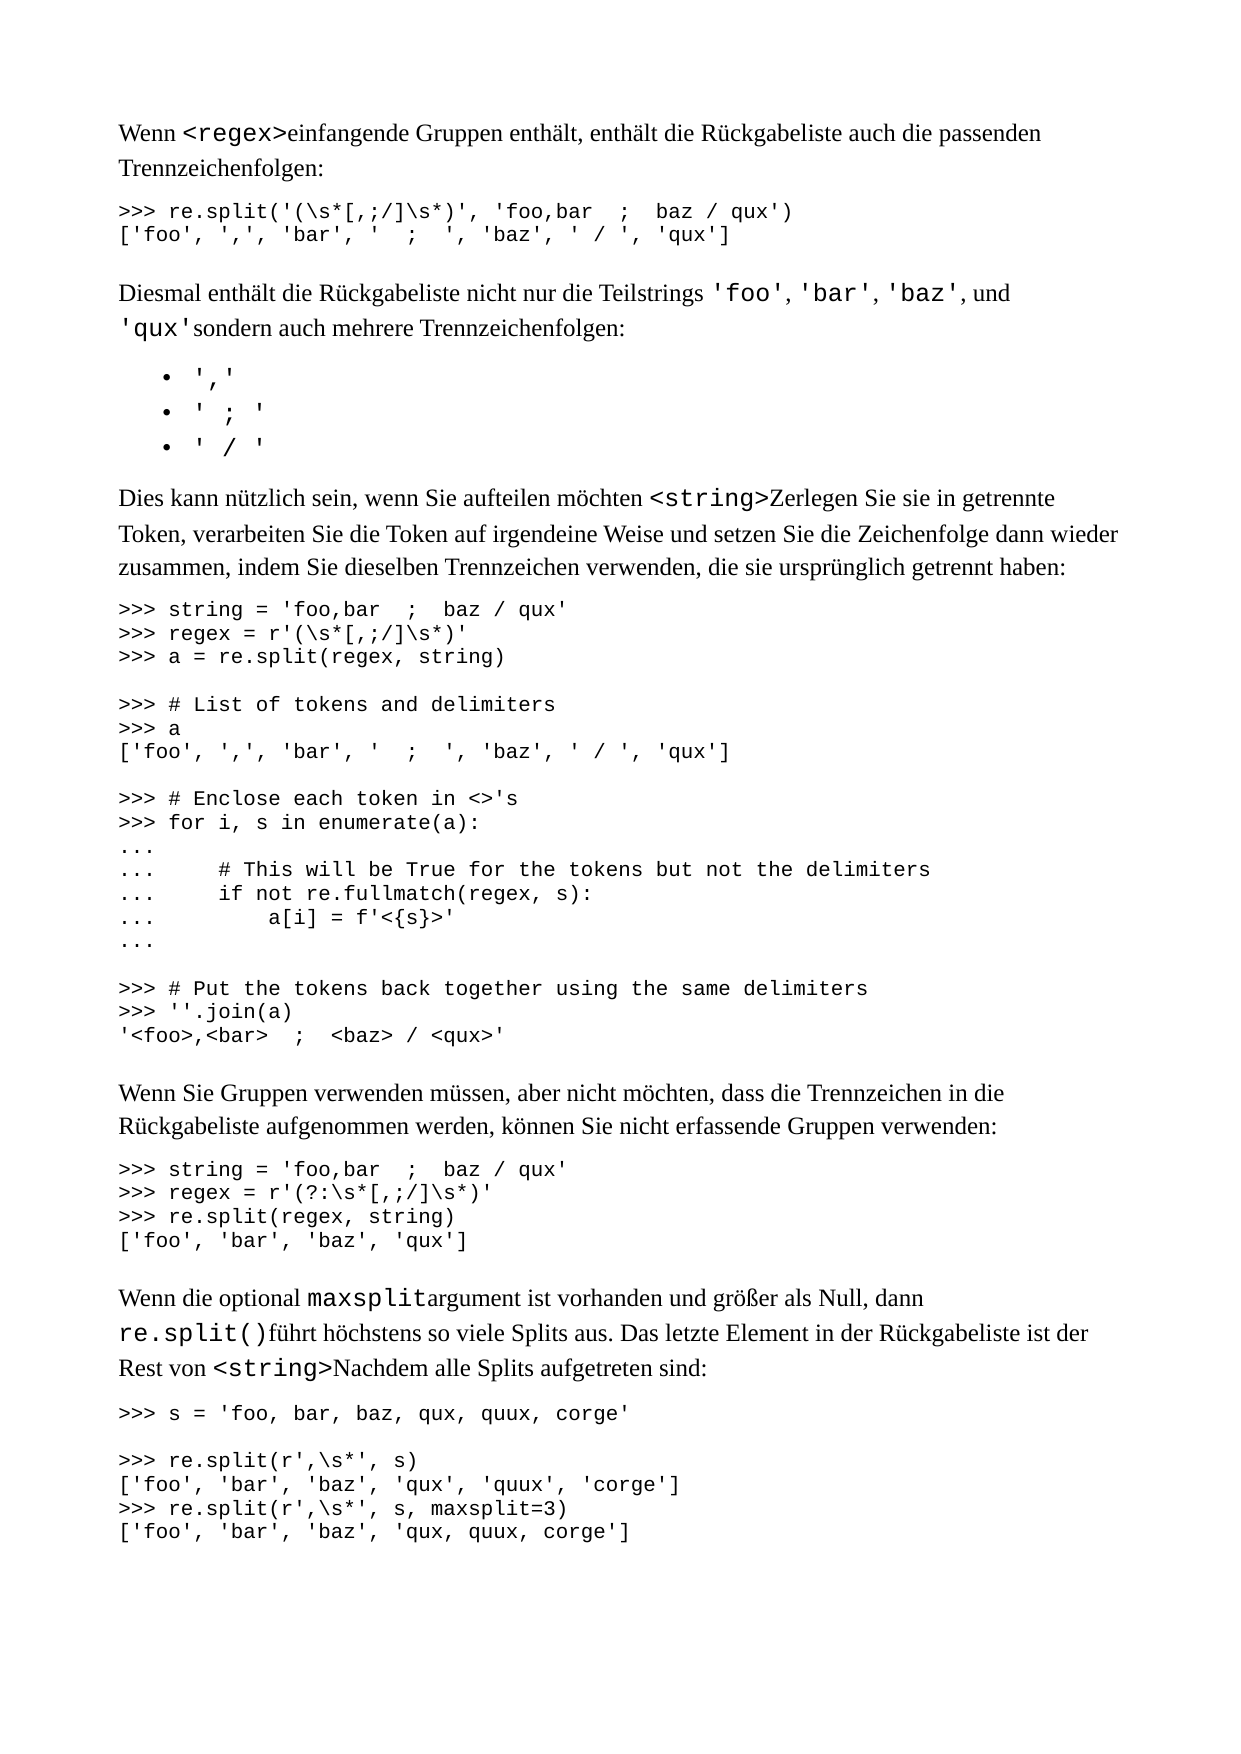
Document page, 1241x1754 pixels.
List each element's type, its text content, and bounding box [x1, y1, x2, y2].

text '<foo>,<bar> ; <baz> / <qux>' [118, 1025, 1122, 1048]
text >>> # List of tokens and delimiters [118, 694, 1122, 717]
text >>> regex = r'(\s*[,;/]\s*)' [118, 623, 1122, 647]
text >>> s = 'foo, bar, baz, qux, quux, corge' [118, 1403, 1122, 1427]
text >>> regex = r'(?:\s*[,;/]\s*)' [118, 1182, 1122, 1206]
text ['foo', ',', 'bar', ' ; ', 'baz', ' / ', 'qux'] [118, 224, 1122, 248]
text ['foo', 'bar', 'baz', 'qux', 'quux', 'corge'] [118, 1474, 1122, 1497]
text ... a[i] = f'<{s}>' [118, 907, 1122, 930]
text >>> # Enclose each token in <>'s [118, 788, 1122, 812]
text ['foo', 'bar', 'baz', 'qux, quux, corge'] [118, 1521, 1122, 1545]
text Dies kann nützlich sein, wenn Sie aufteilen möchten <string>Zerlegen Sie sie in getrennte Token, verarbeiten Sie die Token auf irgendeine Weise und setzen Sie die Zeichenfolge dann wieder zusammen, indem Sie dieselben Trennzeichen verwenden, die sie ursprünglich getrennt haben: [118, 483, 1122, 580]
text ['foo', 'bar', 'baz', 'qux'] [118, 1229, 1122, 1253]
text >>> string = 'foo,bar ; baz / qux' [118, 599, 1122, 623]
text Wenn Sie Gruppen verwenden müssen, aber nicht möchten, dass die Trennzeichen in die Rückgabeliste aufgenommen werden, können Sie nicht erfassende Gruppen verwenden: [118, 1078, 1122, 1140]
text Wenn <regex>einfangende Gruppen enthält, enthält die Rückgabeliste auch die passenden Trennzeichenfolgen: [118, 118, 1122, 182]
text Diesmal enthält die Rückgabeliste nicht nur die Teilstrings 'foo', 'bar', 'baz', und 'qux'sondern auch mehrere Trennzeichenfolgen: [118, 278, 1122, 343]
text >>> a = re.split(regex, string) [118, 647, 1122, 670]
text >>> for i, s in enumerate(a): [118, 812, 1122, 836]
text Wenn die optional maxsplitargument ist vorhanden und größer als Null, dann re.split()führt höchstens so viele Splits aus. Das letzte Element in der Rückgabeliste ist der Rest von <string>Nachdem alle Splits aufgetreten sind: [118, 1283, 1122, 1384]
text ... [118, 836, 1122, 859]
text >>> a [118, 717, 1122, 741]
text ... # This will be True for the tokens but not the delimiters [118, 859, 1122, 883]
text >>> re.split(r',\s*', s) [118, 1450, 1122, 1474]
list ' ; ' [162, 398, 1122, 429]
list ',' [162, 363, 1122, 393]
text >>> ''.join(a) [118, 1001, 1122, 1025]
text >>> re.split('(\s*[,;/]\s*)', 'foo,bar ; baz / qux') [118, 201, 1122, 224]
text >>> re.split(regex, string) [118, 1206, 1122, 1229]
text ['foo', ',', 'bar', ' ; ', 'baz', ' / ', 'qux'] [118, 741, 1122, 765]
list ' / ' [162, 433, 1122, 464]
text ... if not re.fullmatch(regex, s): [118, 883, 1122, 907]
text >>> re.split(r',\s*', s, maxsplit=3) [118, 1497, 1122, 1521]
text ... [118, 930, 1122, 954]
text >>> string = 'foo,bar ; baz / qux' [118, 1159, 1122, 1182]
text >>> # Put the tokens back together using the same delimiters [118, 978, 1122, 1001]
